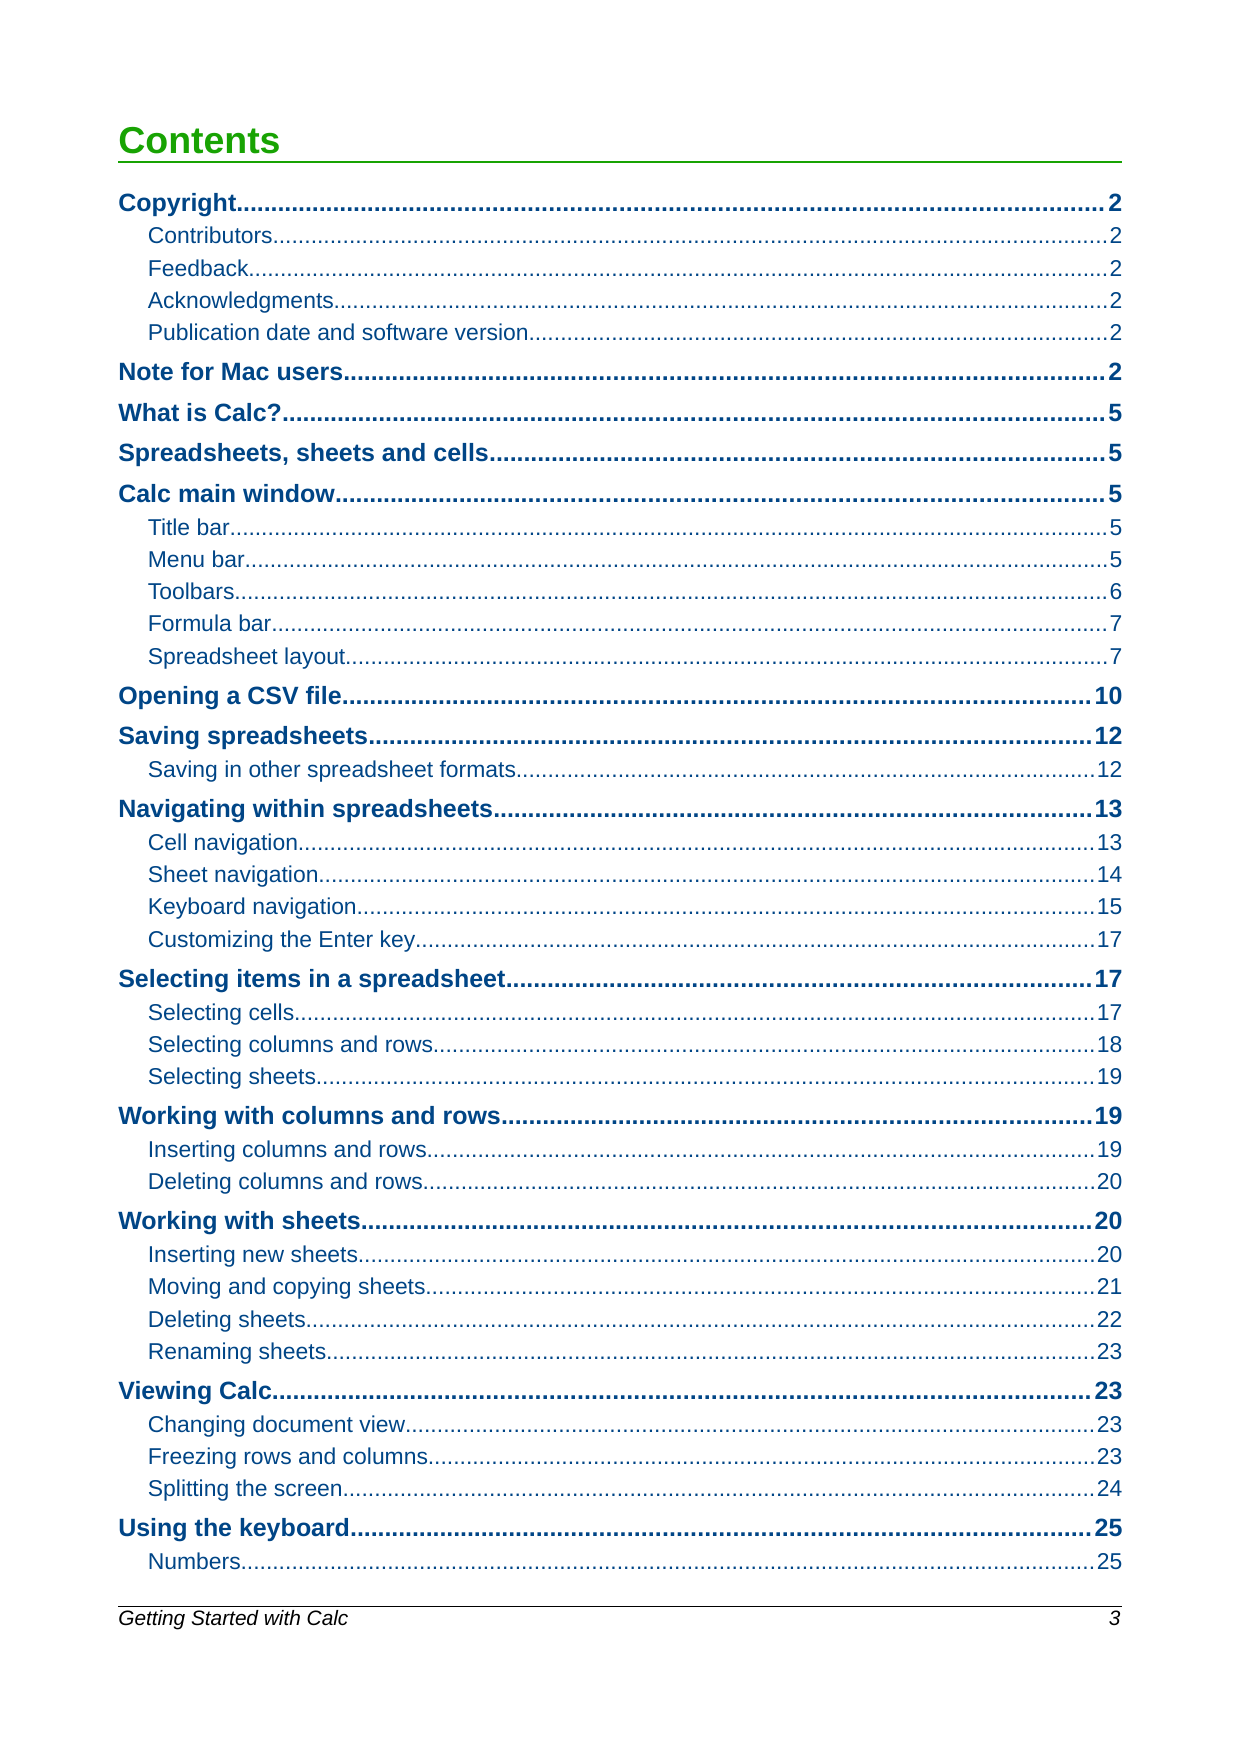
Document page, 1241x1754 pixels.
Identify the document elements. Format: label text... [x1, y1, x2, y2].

text Moving and copying sheets 21 [148, 1273, 1122, 1299]
text Selecting columns and rows 18 [148, 1031, 1122, 1057]
text Working with sheets 20 [118, 1206, 1122, 1235]
text Sheet navigation 14 [148, 861, 1122, 887]
text Acknowledgments 2 [148, 287, 1122, 313]
text Deleting sheets 22 [148, 1306, 1122, 1332]
text Selecting sheets 19 [148, 1063, 1122, 1089]
text Freezing rows and columns 23 [148, 1443, 1122, 1469]
text Toolbars 6 [148, 578, 1122, 604]
text Selecting items in a spreadsheet 17 [118, 964, 1122, 992]
text Selecting cells 17 [148, 998, 1122, 1025]
text Title bar 5 [148, 513, 1122, 540]
text Cell navigation 13 [148, 829, 1122, 855]
text Contents [118, 118, 1122, 161]
text Working with columns and rows 19 [118, 1101, 1122, 1130]
text Saving spreadsheets 12 [118, 721, 1122, 750]
text Splitting the screen 24 [148, 1475, 1122, 1502]
text Spreadsheets, sheets and cells 5 [118, 438, 1122, 467]
text Contributors 2 [148, 222, 1122, 248]
text Note for Mac users 2 [118, 357, 1122, 386]
text Navigating within spreadsheets 13 [118, 794, 1122, 823]
text What is Calc? 5 [118, 398, 1122, 426]
text Renaming sheets 23 [148, 1338, 1122, 1364]
text Feedback 2 [148, 254, 1122, 281]
text Copyright 2 [118, 187, 1122, 216]
text Numbers 25 [148, 1548, 1122, 1574]
text Customizing the Enter key 17 [148, 926, 1122, 952]
text Formula bar 7 [148, 610, 1122, 637]
text Inserting new sheets 20 [148, 1241, 1122, 1267]
text Menu bar 5 [148, 546, 1122, 572]
text Calc main window 5 [118, 479, 1122, 507]
text Spreadsheet layout 7 [148, 643, 1122, 669]
text Saving in other spreadsheet formats 12 [148, 756, 1122, 782]
text Opening a CSV file 10 [118, 681, 1122, 709]
text Keyboard navigation 15 [148, 893, 1122, 920]
text Deleting columns and rows 20 [148, 1168, 1122, 1194]
text Viewing Calc 23 [118, 1376, 1122, 1405]
text Inserting columns and rows 19 [148, 1136, 1122, 1162]
text Publication date and software version 2 [148, 319, 1122, 345]
text Changing document view 23 [148, 1411, 1122, 1437]
text Using the keyboard 25 [118, 1513, 1122, 1542]
